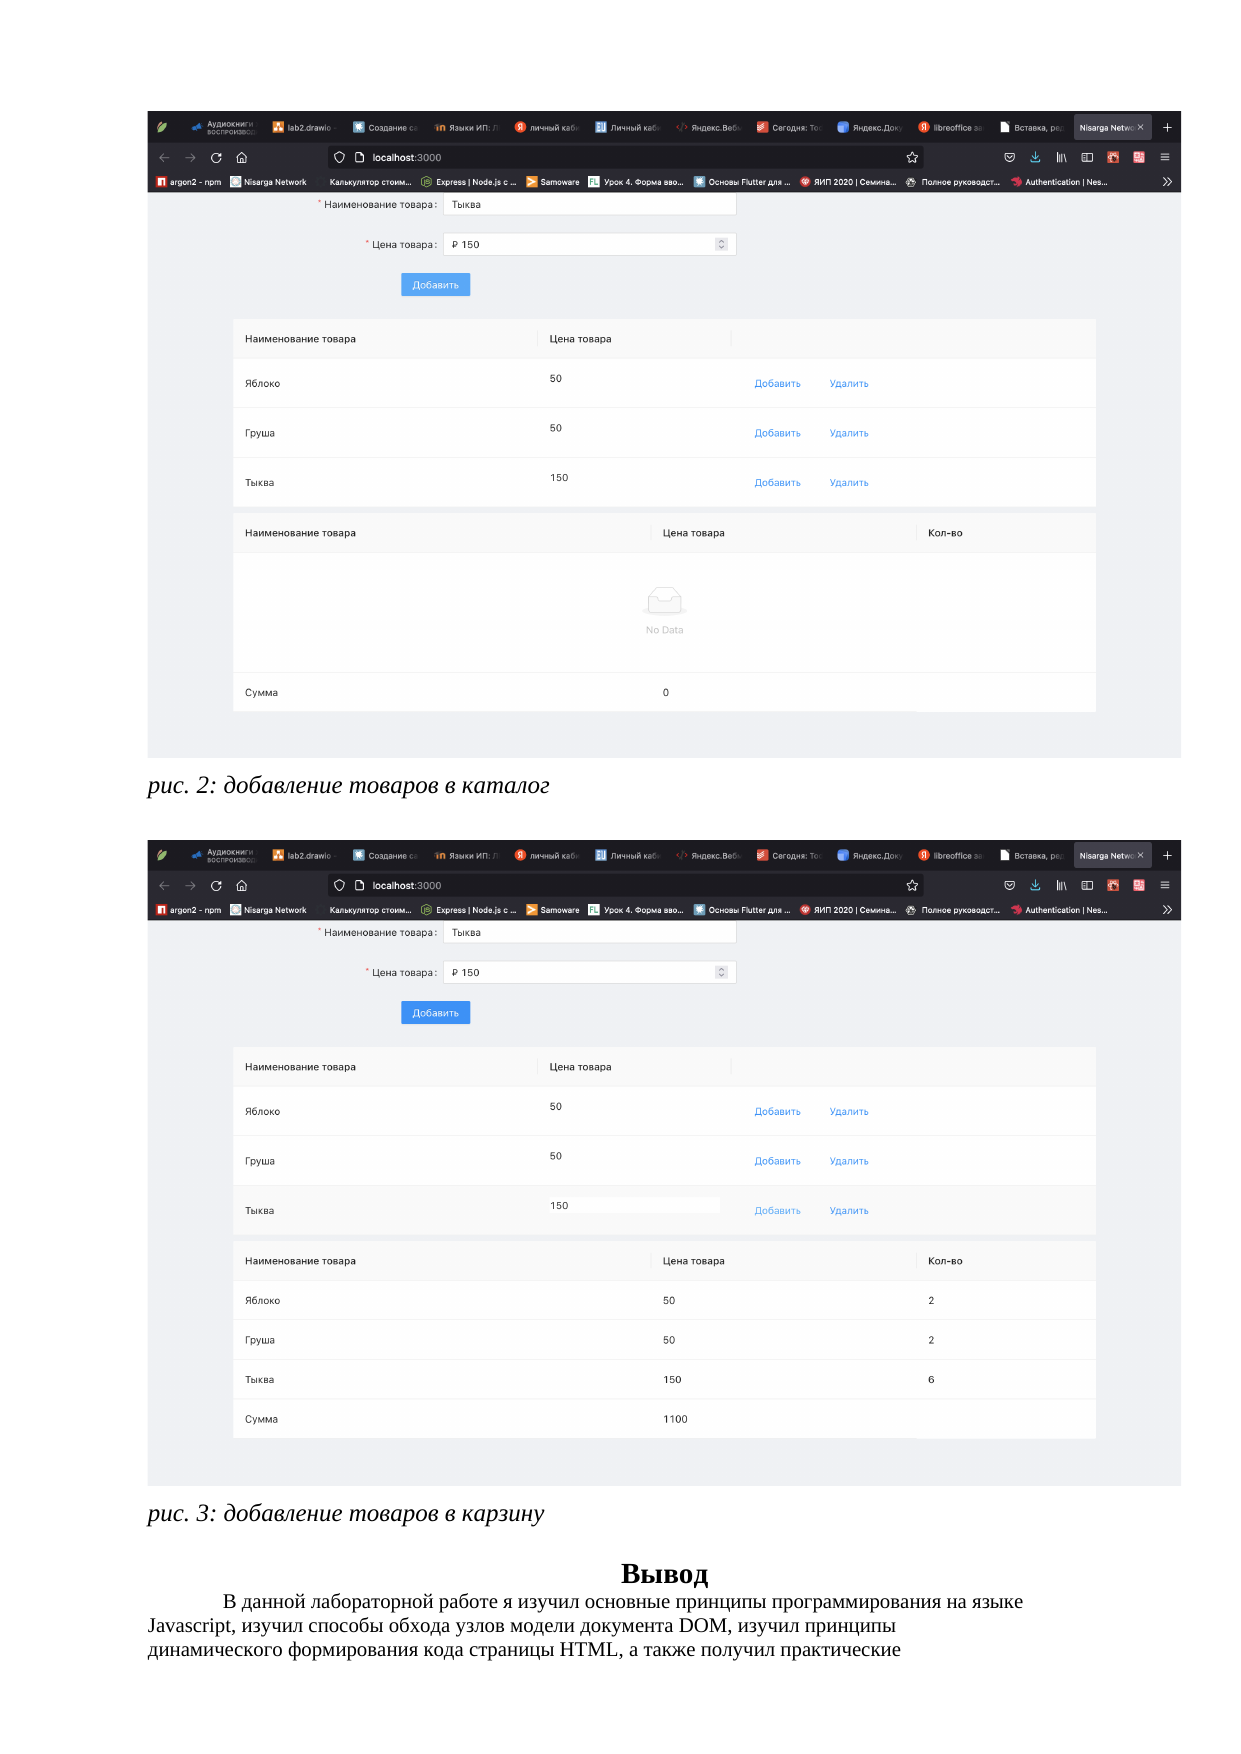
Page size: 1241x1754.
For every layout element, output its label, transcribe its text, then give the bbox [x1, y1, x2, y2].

picture [147, 840, 1182, 1486]
text динамического формирования кода страницы HTML, а также получил практические [148, 1637, 1181, 1661]
text рис. 2: добавление товаров в каталог [148, 758, 1181, 799]
picture [147, 111, 1182, 758]
text рис. 3: добавление товаров в карзину [148, 1486, 1181, 1527]
text В данной лабораторной работе я изучил основные принципы программирования на языке [148, 1589, 1181, 1613]
text Вывод [148, 1556, 1181, 1589]
text Javascript, изучил способы обхода узлов модели документа DOM, изучил принципы [148, 1613, 1181, 1637]
